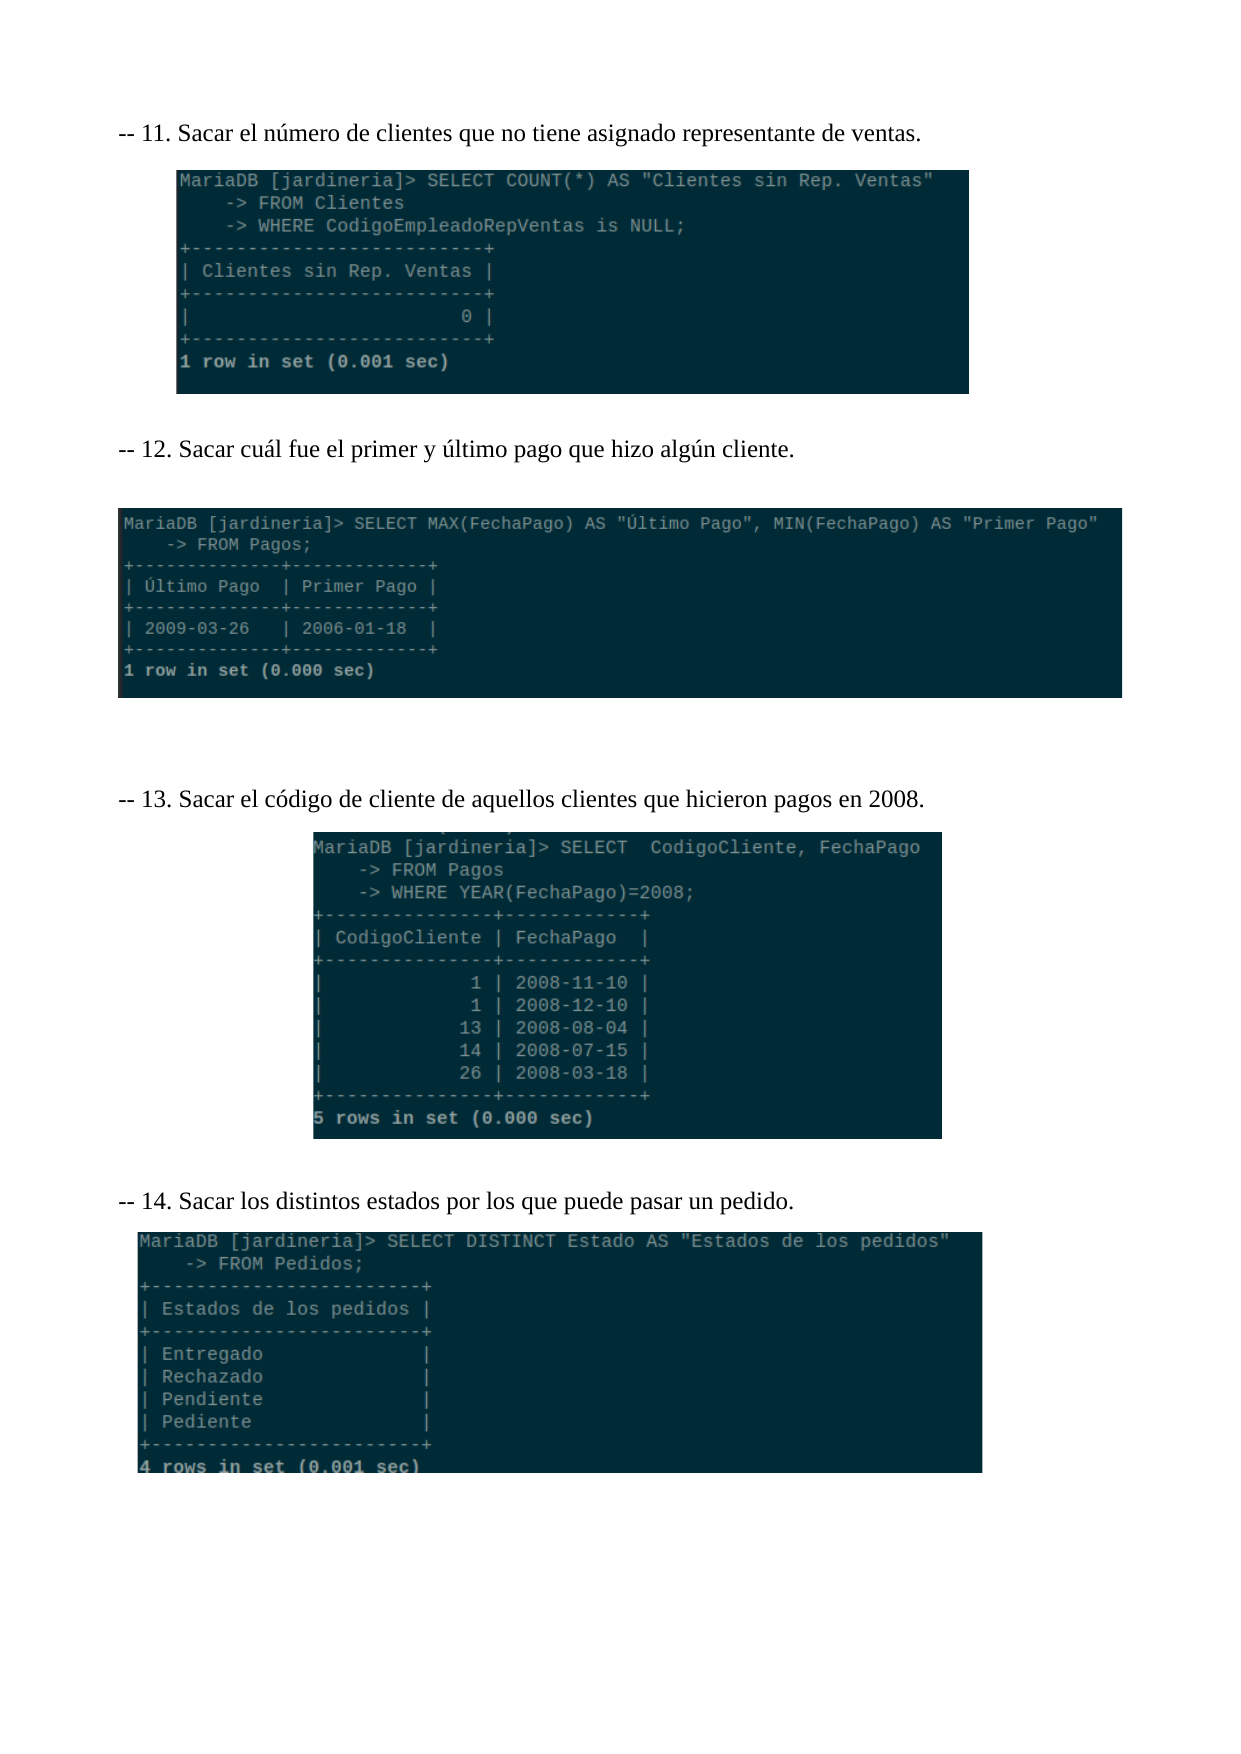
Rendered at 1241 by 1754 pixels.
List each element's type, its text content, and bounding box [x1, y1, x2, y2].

picture [271, 665, 280, 675]
picture [335, 583, 353, 591]
picture [932, 518, 951, 528]
picture [356, 518, 363, 524]
picture [495, 1092, 502, 1099]
picture [648, 1235, 668, 1247]
picture [299, 1237, 318, 1246]
picture [216, 177, 223, 186]
picture [762, 1237, 768, 1246]
picture [827, 1237, 837, 1246]
picture [451, 267, 459, 276]
picture [589, 173, 593, 189]
picture [693, 1235, 701, 1247]
picture [141, 1282, 149, 1290]
picture [430, 604, 436, 611]
picture [289, 1234, 295, 1247]
picture [551, 930, 559, 943]
picture [276, 1234, 284, 1247]
picture [253, 1237, 262, 1246]
picture [169, 581, 174, 591]
picture [389, 1235, 408, 1247]
picture [181, 355, 190, 367]
picture [306, 267, 313, 276]
picture [697, 844, 705, 856]
picture [423, 1441, 430, 1448]
picture [188, 1303, 194, 1314]
picture [654, 174, 662, 186]
picture [782, 1234, 791, 1247]
picture [535, 1235, 543, 1247]
picture [219, 1395, 228, 1405]
picture [409, 518, 416, 528]
picture [338, 1114, 345, 1123]
picture [118, 508, 122, 698]
picture [362, 177, 369, 186]
picture [147, 667, 154, 675]
picture [208, 1350, 217, 1359]
picture [705, 1237, 712, 1246]
picture [417, 267, 426, 276]
picture [528, 889, 547, 898]
picture [641, 956, 649, 964]
picture [417, 358, 437, 367]
picture [283, 646, 290, 653]
picture [712, 174, 718, 186]
picture [177, 518, 197, 528]
picture [461, 844, 469, 853]
picture [271, 267, 279, 276]
picture [311, 1305, 318, 1314]
picture [182, 244, 190, 252]
picture [394, 1111, 414, 1123]
picture [721, 177, 730, 186]
picture [450, 1112, 457, 1123]
picture [147, 520, 153, 528]
picture [338, 355, 348, 367]
picture [276, 1257, 285, 1269]
picture [277, 1461, 284, 1473]
picture [821, 841, 829, 853]
picture [573, 1022, 582, 1033]
picture [368, 623, 372, 633]
picture [315, 583, 321, 591]
picture [348, 1114, 379, 1123]
picture [387, 518, 394, 528]
picture [462, 517, 466, 532]
picture [507, 886, 512, 902]
picture [231, 1350, 239, 1359]
picture [242, 1418, 251, 1427]
picture [490, 1240, 499, 1247]
picture [775, 518, 783, 528]
picture [562, 841, 582, 853]
picture [289, 1301, 293, 1314]
picture [849, 517, 856, 528]
picture [237, 174, 258, 186]
picture [313, 841, 334, 853]
picture [219, 1350, 228, 1363]
picture [787, 518, 792, 528]
picture [220, 667, 227, 675]
picture [569, 1235, 577, 1247]
picture [371, 865, 380, 874]
text -- 12. Sacar cuál fue el primer y último pago que hizo algún cliente. [118, 434, 1122, 463]
picture [355, 623, 364, 633]
text -- 14. Sacar los distintos estados por los que puede pasar un pedido. [118, 1186, 1122, 1215]
picture [232, 1305, 239, 1314]
picture [220, 1460, 240, 1473]
picture [266, 1237, 273, 1246]
picture [259, 219, 279, 231]
picture [467, 1235, 477, 1247]
picture [714, 520, 719, 528]
picture [869, 518, 878, 528]
picture [628, 518, 636, 528]
picture [471, 934, 480, 943]
picture [241, 520, 247, 528]
picture [551, 1022, 559, 1033]
picture [517, 886, 525, 898]
picture [313, 956, 323, 964]
picture [677, 177, 685, 186]
picture [587, 1111, 591, 1127]
picture [441, 265, 448, 276]
picture [389, 623, 393, 633]
picture [528, 976, 559, 988]
picture [708, 841, 728, 853]
picture [232, 520, 237, 528]
picture [586, 976, 591, 988]
picture [517, 1044, 525, 1056]
picture [340, 196, 344, 208]
picture [575, 977, 580, 988]
picture [670, 520, 683, 528]
picture [182, 335, 189, 343]
picture [502, 1235, 510, 1246]
picture [181, 174, 201, 186]
picture [197, 1392, 205, 1405]
picture [220, 520, 226, 532]
picture [884, 1234, 892, 1246]
picture [492, 520, 499, 528]
picture [460, 866, 469, 875]
picture [573, 1067, 582, 1078]
picture [377, 581, 385, 591]
picture [867, 177, 876, 186]
picture [242, 1347, 250, 1359]
picture [618, 976, 627, 988]
picture [378, 1463, 386, 1473]
picture [370, 841, 391, 853]
picture [734, 177, 741, 186]
picture [294, 520, 300, 528]
picture [528, 1022, 549, 1033]
picture [890, 520, 903, 532]
picture [551, 1114, 559, 1123]
picture [666, 173, 673, 186]
picture [607, 841, 615, 853]
picture [188, 583, 201, 591]
picture [408, 583, 416, 591]
picture [233, 1416, 239, 1427]
picture [208, 1418, 217, 1425]
picture [361, 355, 393, 367]
picture [651, 518, 656, 528]
picture [282, 219, 313, 231]
picture [840, 1237, 847, 1246]
picture [271, 197, 303, 208]
picture [272, 520, 279, 528]
picture [618, 999, 627, 1011]
picture [263, 663, 267, 679]
picture [562, 889, 570, 898]
picture [607, 889, 616, 898]
picture [373, 267, 381, 280]
picture [313, 1092, 322, 1099]
picture [485, 174, 494, 186]
picture [176, 1234, 182, 1247]
picture [439, 844, 446, 853]
picture [354, 1301, 363, 1314]
picture [652, 886, 672, 898]
picture [404, 864, 436, 875]
picture [359, 844, 368, 853]
picture [374, 197, 380, 208]
picture [392, 886, 424, 898]
picture [199, 539, 205, 549]
picture [731, 840, 739, 853]
picture [480, 1235, 486, 1247]
picture [749, 1237, 756, 1246]
picture [209, 539, 238, 549]
picture [354, 934, 362, 943]
picture [336, 931, 345, 943]
picture [603, 1234, 622, 1247]
picture [862, 1237, 881, 1250]
picture [174, 1395, 183, 1405]
picture [407, 358, 415, 367]
picture [316, 173, 324, 186]
picture [406, 222, 426, 235]
picture [686, 844, 694, 853]
picture [974, 518, 982, 528]
picture [187, 1348, 194, 1359]
picture [506, 844, 514, 853]
picture [230, 583, 237, 591]
picture [564, 222, 572, 231]
picture [209, 623, 217, 633]
picture [176, 1305, 183, 1314]
picture [490, 1235, 498, 1240]
picture [208, 1302, 229, 1314]
picture [241, 665, 248, 675]
picture [249, 267, 257, 276]
picture [701, 518, 710, 528]
picture [551, 885, 559, 898]
picture [429, 518, 448, 528]
picture [461, 1067, 469, 1078]
picture [472, 866, 480, 879]
picture [197, 1305, 205, 1314]
picture [856, 174, 863, 186]
picture [517, 931, 525, 943]
picture [608, 1044, 616, 1056]
picture [345, 667, 363, 675]
picture [584, 1022, 593, 1033]
picture [251, 517, 258, 528]
picture [401, 1305, 408, 1314]
picture [903, 520, 909, 527]
picture [253, 1350, 262, 1359]
picture [398, 623, 406, 633]
picture [327, 222, 336, 231]
picture [449, 864, 458, 875]
picture [356, 518, 373, 528]
picture [146, 581, 154, 591]
picture [185, 1237, 194, 1246]
picture [429, 174, 449, 186]
picture [452, 174, 460, 186]
picture [163, 1370, 173, 1382]
picture [473, 999, 481, 1011]
picture [293, 1256, 307, 1269]
picture [517, 844, 526, 853]
picture [462, 310, 472, 322]
picture [422, 1235, 430, 1247]
picture [198, 1350, 205, 1359]
picture [663, 844, 670, 853]
picture [423, 1283, 431, 1290]
picture [536, 520, 541, 528]
picture [519, 219, 528, 231]
picture [1027, 520, 1033, 528]
picture [800, 174, 809, 186]
picture [298, 1305, 308, 1314]
picture [318, 264, 322, 276]
picture [156, 623, 186, 633]
picture [901, 177, 910, 186]
picture [373, 177, 381, 186]
picture [233, 1373, 239, 1382]
picture [877, 841, 886, 853]
picture [209, 1395, 217, 1405]
picture [361, 267, 369, 276]
picture [215, 358, 235, 367]
picture [451, 518, 458, 528]
picture [315, 623, 343, 633]
picture [283, 177, 289, 190]
picture [126, 665, 134, 675]
picture [486, 335, 493, 343]
picture [240, 623, 249, 633]
picture [610, 222, 617, 231]
picture [641, 911, 649, 919]
picture [350, 177, 358, 186]
picture [175, 1463, 195, 1473]
picture [332, 1461, 364, 1473]
picture [767, 177, 775, 186]
picture [899, 844, 920, 857]
picture [486, 244, 493, 252]
picture [313, 1112, 324, 1123]
picture [137, 1232, 160, 1473]
picture [716, 1235, 723, 1247]
picture [619, 841, 627, 853]
picture [523, 518, 532, 528]
picture [372, 219, 403, 235]
picture [906, 1234, 927, 1247]
picture [534, 934, 547, 943]
picture [461, 886, 467, 898]
picture [674, 886, 683, 898]
picture [362, 199, 369, 208]
picture [505, 1112, 537, 1123]
picture [253, 1395, 262, 1405]
picture [226, 177, 235, 186]
picture [641, 886, 649, 898]
picture [253, 1373, 263, 1382]
picture [349, 844, 357, 853]
picture [163, 1416, 172, 1427]
picture [554, 220, 560, 231]
picture [273, 173, 278, 190]
picture [811, 177, 820, 186]
picture [164, 1237, 171, 1246]
picture [495, 956, 503, 964]
picture [467, 886, 504, 898]
picture [142, 1327, 149, 1335]
picture [461, 1044, 469, 1056]
picture [198, 1463, 206, 1473]
picture [590, 934, 604, 947]
picture [219, 581, 228, 591]
picture [338, 844, 344, 853]
picture [377, 1301, 398, 1314]
picture [244, 1393, 250, 1405]
picture [472, 1067, 481, 1078]
picture [733, 520, 741, 528]
picture [305, 355, 313, 367]
picture [609, 977, 614, 988]
picture [304, 623, 311, 633]
picture [182, 289, 189, 298]
picture [383, 199, 392, 208]
picture [652, 841, 660, 853]
picture [333, 1305, 352, 1318]
picture [471, 518, 478, 528]
picture [240, 583, 259, 595]
picture [335, 667, 343, 675]
picture [553, 174, 561, 186]
picture [396, 199, 403, 208]
picture [625, 1237, 632, 1246]
picture [787, 844, 795, 853]
picture [597, 518, 604, 524]
picture [1070, 520, 1087, 532]
picture [175, 1350, 183, 1359]
picture [231, 1257, 263, 1269]
picture [669, 840, 683, 853]
picture [495, 911, 502, 919]
picture [397, 173, 402, 190]
picture [832, 844, 840, 853]
picture [655, 220, 662, 231]
picture [393, 864, 401, 875]
picture [254, 1463, 274, 1473]
picture [531, 840, 535, 857]
picture [338, 218, 358, 231]
picture [313, 911, 322, 919]
picture [568, 517, 572, 528]
picture [621, 885, 625, 902]
picture [573, 886, 582, 898]
picture [174, 1373, 183, 1382]
picture [197, 1235, 218, 1247]
picture [518, 999, 525, 1011]
picture [328, 177, 336, 186]
picture [406, 265, 414, 276]
picture [462, 174, 471, 186]
picture [357, 583, 363, 591]
picture [843, 844, 851, 853]
picture [823, 177, 832, 189]
picture [546, 520, 552, 532]
picture [586, 518, 605, 528]
picture [547, 1235, 555, 1246]
picture [1060, 520, 1065, 528]
picture [794, 1237, 801, 1246]
picture [228, 264, 232, 276]
picture [573, 931, 582, 943]
picture [892, 174, 898, 186]
picture [126, 646, 132, 653]
picture [197, 1369, 205, 1382]
picture [220, 1257, 228, 1269]
picture [163, 1393, 172, 1405]
picture [524, 1235, 532, 1246]
picture [205, 358, 212, 367]
picture [631, 219, 652, 231]
picture [449, 840, 458, 853]
picture [416, 844, 422, 857]
picture [584, 889, 604, 902]
picture [169, 520, 174, 528]
picture [888, 844, 897, 853]
picture [517, 1022, 525, 1033]
picture [322, 1237, 329, 1246]
picture [141, 1461, 150, 1473]
picture [1005, 520, 1024, 528]
picture [726, 1234, 746, 1247]
picture [293, 177, 302, 186]
picture [389, 583, 400, 591]
picture [517, 1067, 525, 1078]
picture [399, 931, 413, 943]
picture [237, 267, 246, 276]
picture [855, 840, 875, 853]
picture [406, 840, 410, 857]
picture [309, 1461, 319, 1473]
picture [205, 177, 211, 186]
picture [303, 581, 312, 591]
picture [642, 1091, 649, 1099]
picture [142, 1440, 149, 1448]
picture [185, 1414, 194, 1427]
picture [608, 1067, 613, 1078]
picture [483, 844, 491, 853]
picture [574, 999, 582, 1011]
picture [163, 1348, 171, 1359]
picture [321, 1256, 329, 1269]
picture [518, 174, 549, 186]
picture [666, 220, 673, 231]
picture [473, 174, 482, 186]
picture [596, 841, 605, 853]
picture [943, 518, 950, 524]
picture [446, 1235, 453, 1246]
picture [412, 1235, 419, 1247]
picture [931, 1237, 937, 1246]
picture [126, 604, 132, 611]
picture [185, 1373, 194, 1382]
picture [619, 1044, 627, 1056]
picture [753, 844, 761, 853]
picture [585, 999, 593, 1011]
picture [619, 1022, 627, 1033]
picture [198, 623, 207, 633]
picture [486, 289, 493, 298]
picture [334, 1234, 340, 1247]
picture [427, 844, 436, 853]
picture [557, 520, 563, 528]
picture [306, 177, 312, 186]
picture [300, 1460, 305, 1473]
picture [818, 1234, 824, 1247]
picture [778, 841, 784, 853]
picture [608, 999, 616, 1011]
picture [517, 976, 525, 988]
picture [474, 976, 479, 988]
picture [503, 517, 510, 528]
picture [157, 667, 176, 675]
picture [438, 1114, 447, 1123]
picture [430, 646, 436, 653]
text -- 13. Sacar el código de cliente de aquellos clientes que hicieron pagos en 2008. [118, 784, 1122, 813]
picture [350, 265, 359, 276]
picture [483, 1112, 492, 1123]
picture [230, 667, 238, 675]
picture [188, 663, 207, 675]
picture [343, 1237, 352, 1246]
picture [659, 1235, 667, 1240]
picture [472, 1044, 480, 1056]
picture [253, 1302, 273, 1314]
picture [608, 174, 629, 186]
picture [462, 1022, 467, 1033]
picture [164, 1463, 171, 1473]
picture [260, 197, 268, 208]
picture [328, 267, 336, 276]
picture [593, 1235, 599, 1247]
picture [687, 177, 696, 186]
picture [743, 844, 751, 853]
picture [1047, 518, 1056, 528]
picture [174, 1418, 183, 1427]
picture [462, 218, 494, 231]
picture [897, 1234, 903, 1247]
picture [423, 1328, 430, 1335]
picture [242, 1369, 250, 1382]
picture [576, 222, 583, 230]
picture [817, 518, 824, 528]
picture [514, 1235, 520, 1247]
picture [429, 267, 437, 276]
picture [483, 866, 492, 875]
picture [585, 1067, 593, 1078]
text -- 11. Sacar el número de clientes que no tiene asignado representante de ventas. [118, 118, 1122, 147]
picture [163, 1303, 171, 1314]
picture [292, 665, 322, 675]
picture [329, 354, 334, 371]
picture [414, 1460, 418, 1473]
picture [388, 1463, 408, 1473]
picture [606, 1022, 616, 1033]
picture [586, 841, 593, 853]
picture [562, 1114, 581, 1123]
picture [756, 177, 763, 186]
picture [515, 520, 520, 528]
picture [474, 1110, 478, 1127]
picture [495, 844, 502, 853]
picture [243, 1234, 249, 1250]
picture [508, 222, 516, 235]
picture [427, 886, 447, 898]
picture [607, 934, 616, 943]
picture [283, 604, 289, 611]
picture [573, 1044, 582, 1056]
picture [125, 518, 138, 528]
picture [261, 265, 268, 276]
picture [472, 1022, 480, 1033]
picture [427, 1114, 435, 1123]
picture [203, 265, 212, 276]
picture [350, 199, 358, 208]
picture [345, 1260, 352, 1269]
picture [272, 541, 279, 553]
picture [249, 354, 269, 367]
picture [442, 354, 447, 371]
picture [383, 177, 392, 186]
picture [528, 1044, 560, 1056]
picture [283, 358, 303, 367]
picture [582, 1237, 588, 1246]
picture [463, 932, 468, 943]
picture [433, 1235, 442, 1247]
picture [251, 539, 259, 549]
picture [378, 518, 384, 528]
picture [368, 1301, 372, 1314]
picture [985, 520, 992, 528]
picture [381, 934, 390, 947]
picture [796, 518, 803, 528]
picture [528, 999, 559, 1011]
picture [564, 934, 570, 943]
picture [528, 1067, 559, 1078]
picture [914, 177, 921, 186]
